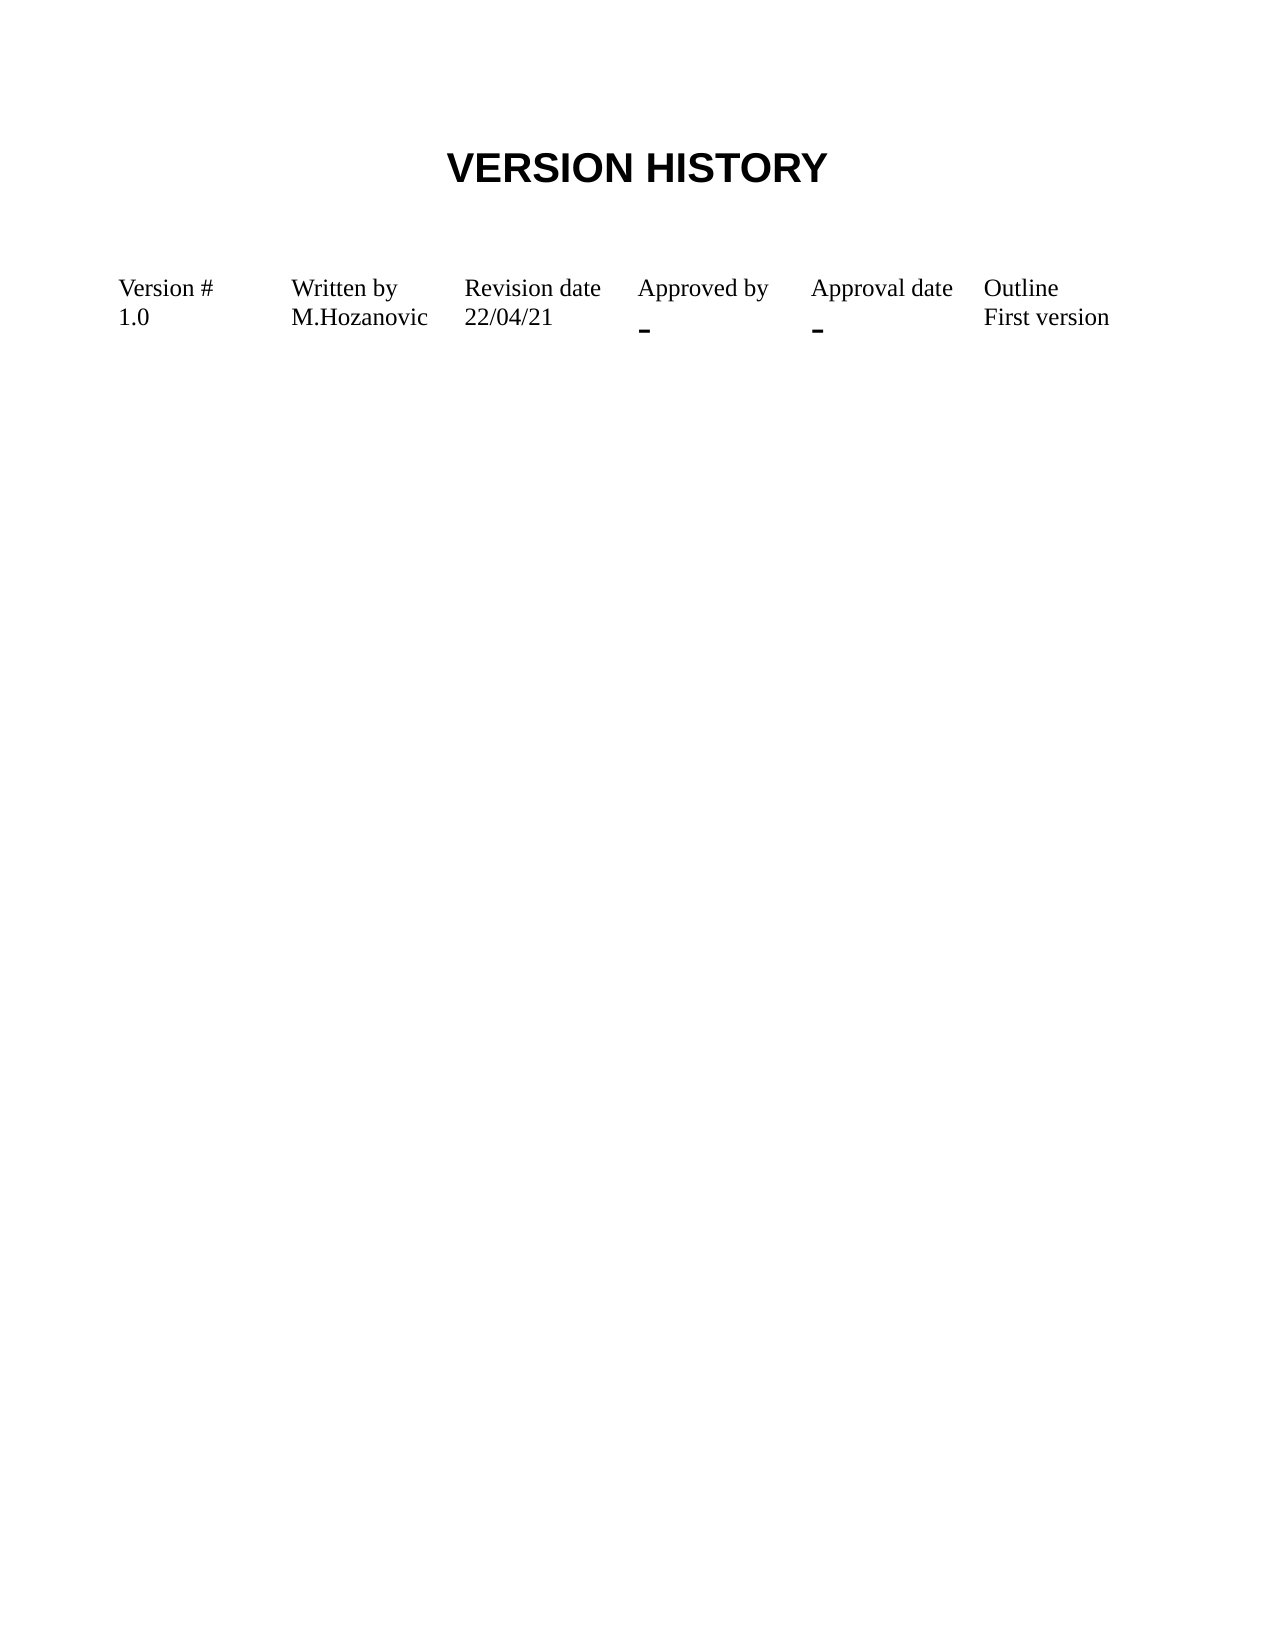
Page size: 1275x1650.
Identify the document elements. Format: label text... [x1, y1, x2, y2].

table_header Written by [291, 273, 464, 302]
table_cell First version [984, 302, 1157, 350]
table_cell 1.0 [118, 302, 291, 350]
table_header Version # [118, 273, 291, 302]
table_cell - [811, 302, 984, 350]
table_header Revision date [464, 273, 637, 302]
table_header Outline [984, 273, 1157, 302]
table_header Approved by [638, 273, 811, 302]
table_cell M.Hozanovic [291, 302, 464, 350]
table_cell 22/04/21 [464, 302, 637, 350]
title VERSION HISTORY [118, 143, 1157, 191]
table_cell - [638, 302, 811, 350]
table_header Approval date [811, 273, 984, 302]
